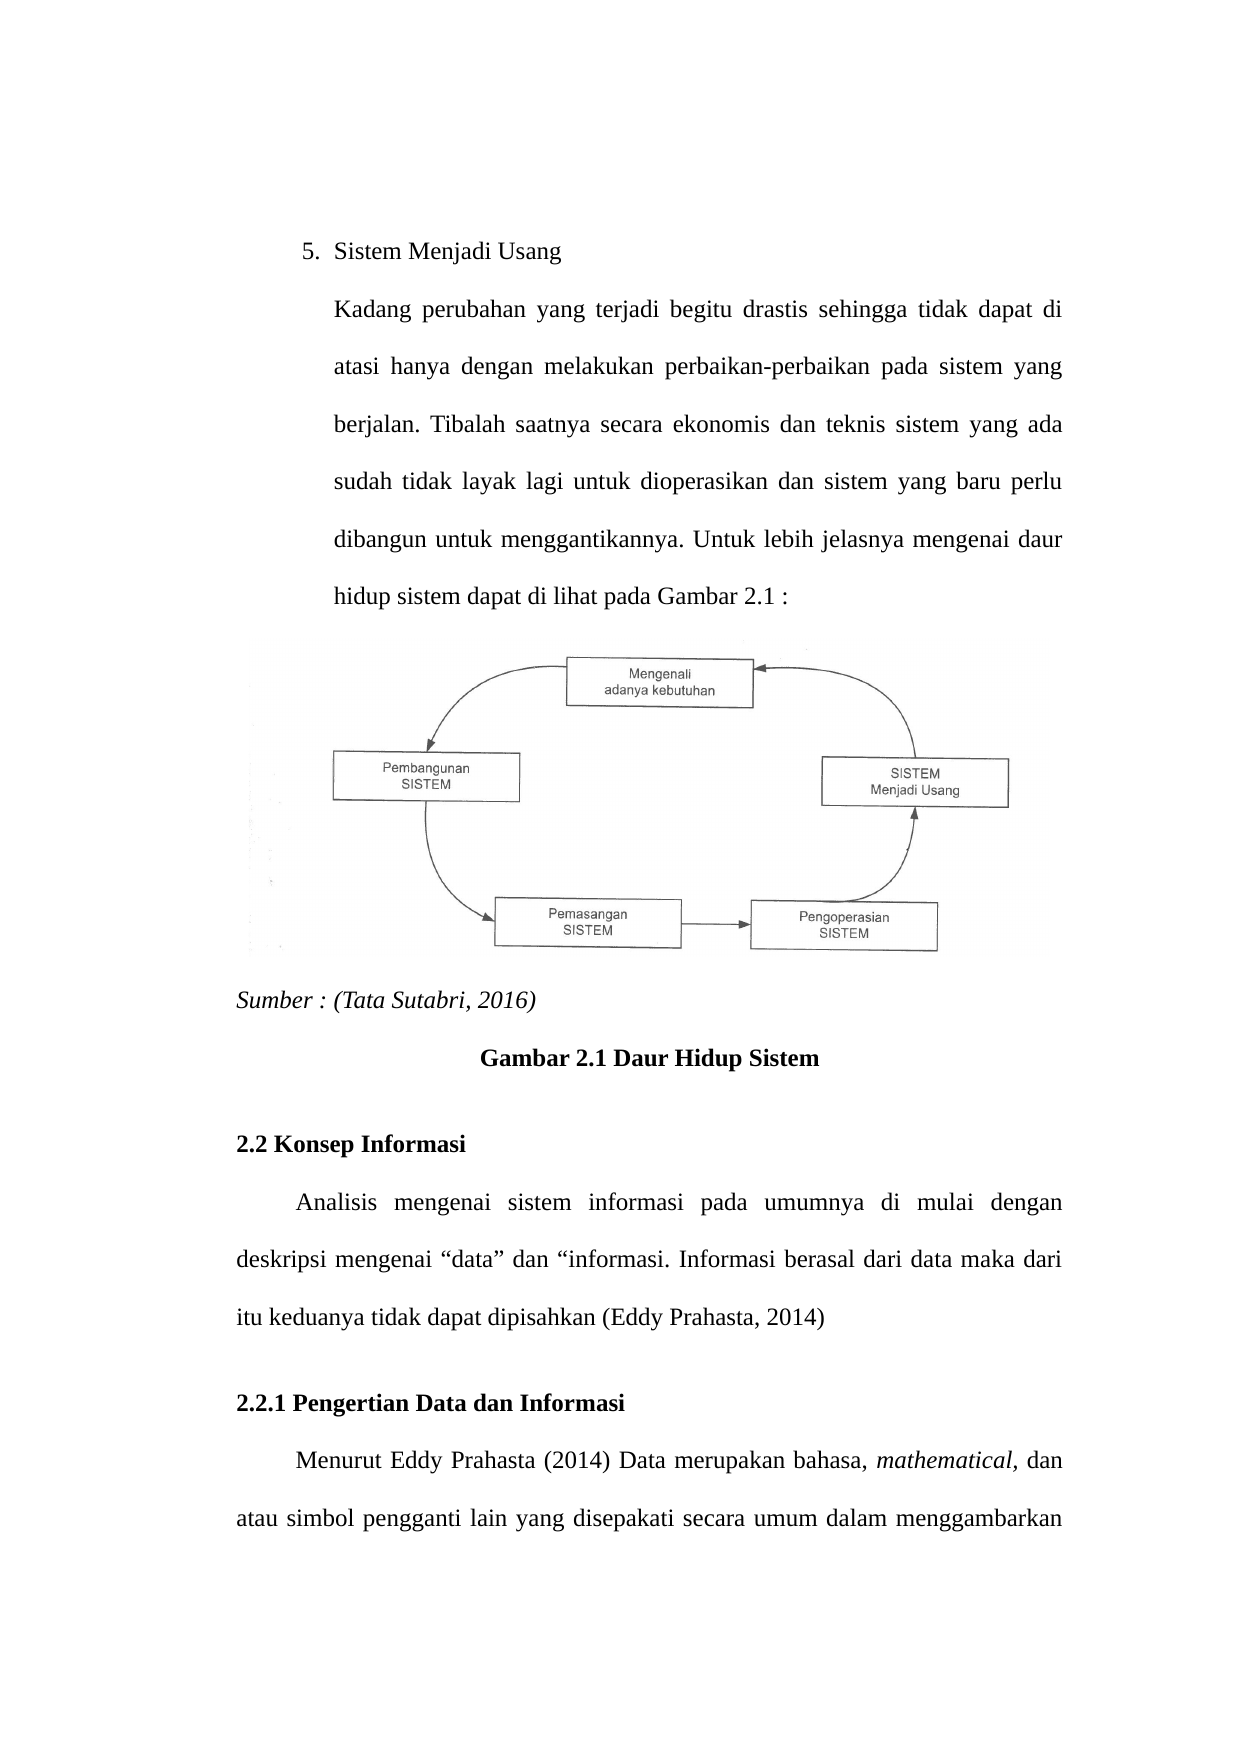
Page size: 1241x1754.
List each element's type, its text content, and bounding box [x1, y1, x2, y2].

list Kadang perubahan yang terjadi begitu drastis sehingga tidak dapat di atasi hanya dengan melakukan perbaikan-perbaikan pada sistem yang berjalan. Tibalah saatnya secara ekonomis dan teknis sistem yang ada sudah tidak layak lagi untuk dioperasikan dan sistem yang baru perlu dibangun untuk menggantikannya. Untuk lebih jelasnya mengenai daur hidup sistem dapat di lihat pada Gambar 2.1 : [295, 294, 1063, 610]
text Gambar 2.1 Daur Hidup Sistem [236, 1043, 1063, 1072]
subtitle 2.2 Konsep Informasi [236, 1129, 1063, 1158]
list Sistem Menjadi Usang [295, 236, 1063, 265]
text Analisis mengenai sistem informasi pada umumnya di mulai dengan deskripsi mengenai “data” dan “informasi. Informasi berasal dari data maka dari itu keduanya tidak dapat dipisahkan (Eddy Prahasta, 2014) [236, 1187, 1063, 1330]
picture [248, 638, 1051, 789]
subtitle 2.2.1 Pengertian Data dan Informasi [236, 1388, 1063, 1417]
text Sumber : (Tata Sutabri, 2016) [236, 985, 1063, 1014]
text Menurut Eddy Prahasta (2014) Data merupakan bahasa, mathematical, dan atau simbol pengganti lain yang disepakati secara umum dalam menggambarkan [236, 1445, 1063, 1532]
